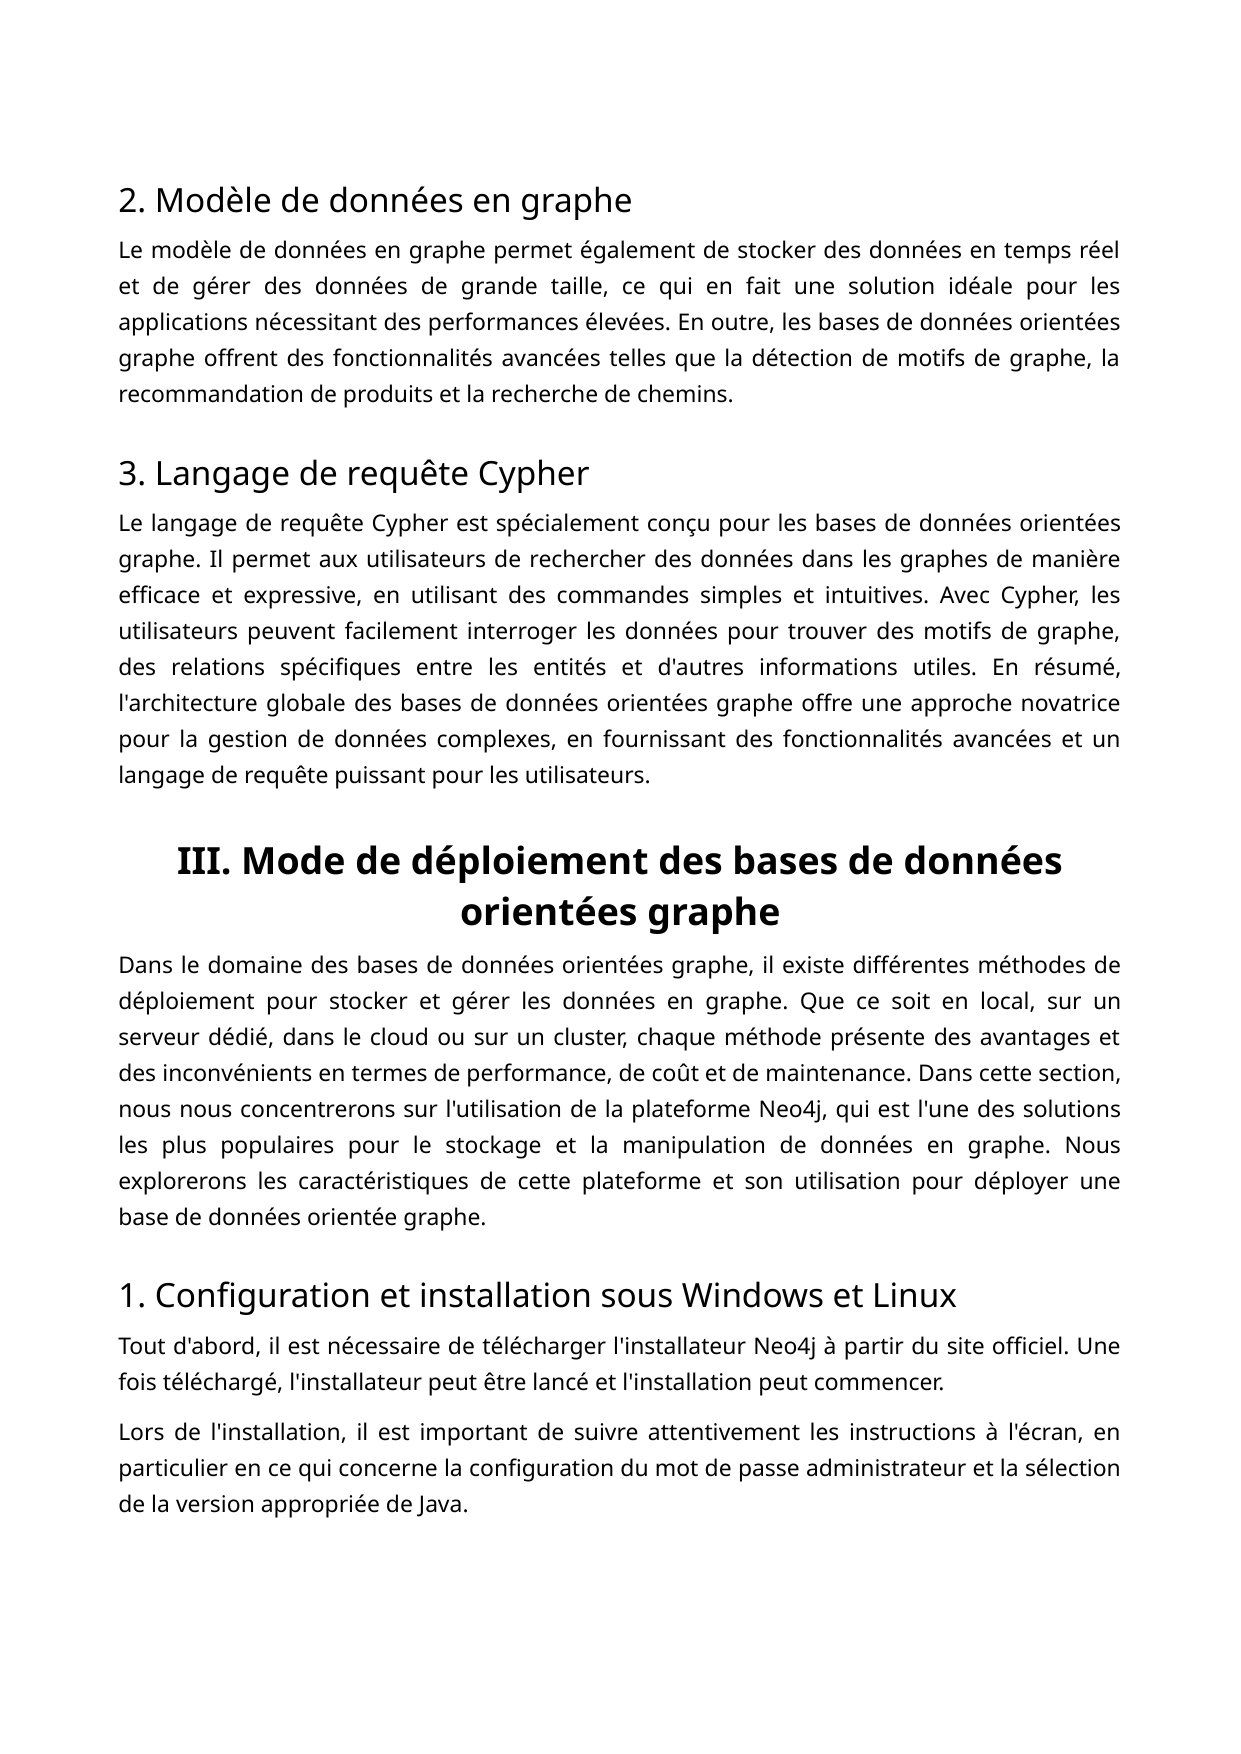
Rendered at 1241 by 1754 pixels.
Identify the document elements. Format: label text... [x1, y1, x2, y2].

text Le langage de requête Cypher est spécialement conçu pour les bases de données orientées graphe. Il permet aux utilisateurs de rechercher des données dans les graphes de manière efficace et expressive, en utilisant des commandes simples et intuitives. Avec Cypher, les utilisateurs peuvent facilement interroger les données pour trouver des motifs de graphe, des relations spécifiques entre les entités et d'autres informations utiles. En résumé, l'architecture globale des bases de données orientées graphe offre une approche novatrice pour la gestion de données complexes, en fournissant des fonctionnalités avancées et un langage de requête puissant pour les utilisateurs. [118, 507, 1122, 790]
text Lors de l'installation, il est important de suivre attentivement les instructions à l'écran, en particulier en ce qui concerne la configuration du mot de passe administrateur et la sélection de la version appropriée de Java. [118, 1416, 1122, 1519]
text Le modèle de données en graphe permet également de stocker des données en temps réel et de gérer des données de grande taille, ce qui en fait une solution idéale pour les applications nécessitant des performances élevées. En outre, les bases de données orientées graphe offrent des fonctionnalités avancées telles que la détection de motifs de graphe, la recommandation de produits et la recherche de chemins. [118, 234, 1122, 409]
subtitle 3. Langage de requête Cypher [118, 449, 1122, 495]
subtitle 2. Modèle de données en graphe [118, 176, 1122, 222]
subtitle III. Mode de déploiement des bases de données orientées graphe [118, 834, 1122, 936]
subtitle 1. Configuration et installation sous Windows et Linux [118, 1272, 1122, 1317]
text Tout d'abord, il est nécessaire de télécharger l'installateur Neo4j à partir du site officiel. Une fois téléchargé, l'installateur peut être lancé et l'installation peut commencer. [118, 1330, 1122, 1397]
text Dans le domaine des bases de données orientées graphe, il existe différentes méthodes de déploiement pour stocker et gérer les données en graphe. Que ce soit en local, sur un serveur dédié, dans le cloud ou sur un cluster, chaque méthode présente des avantages et des inconvénients en termes de performance, de coût et de maintenance. Dans cette section, nous nous concentrerons sur l'utilisation de la plateforme Neo4j, qui est l'une des solutions les plus populaires pour le stockage et la manipulation de données en graphe. Nous explorerons les caractéristiques de cette plateforme et son utilisation pour déployer une base de données orientée graphe. [118, 949, 1122, 1232]
